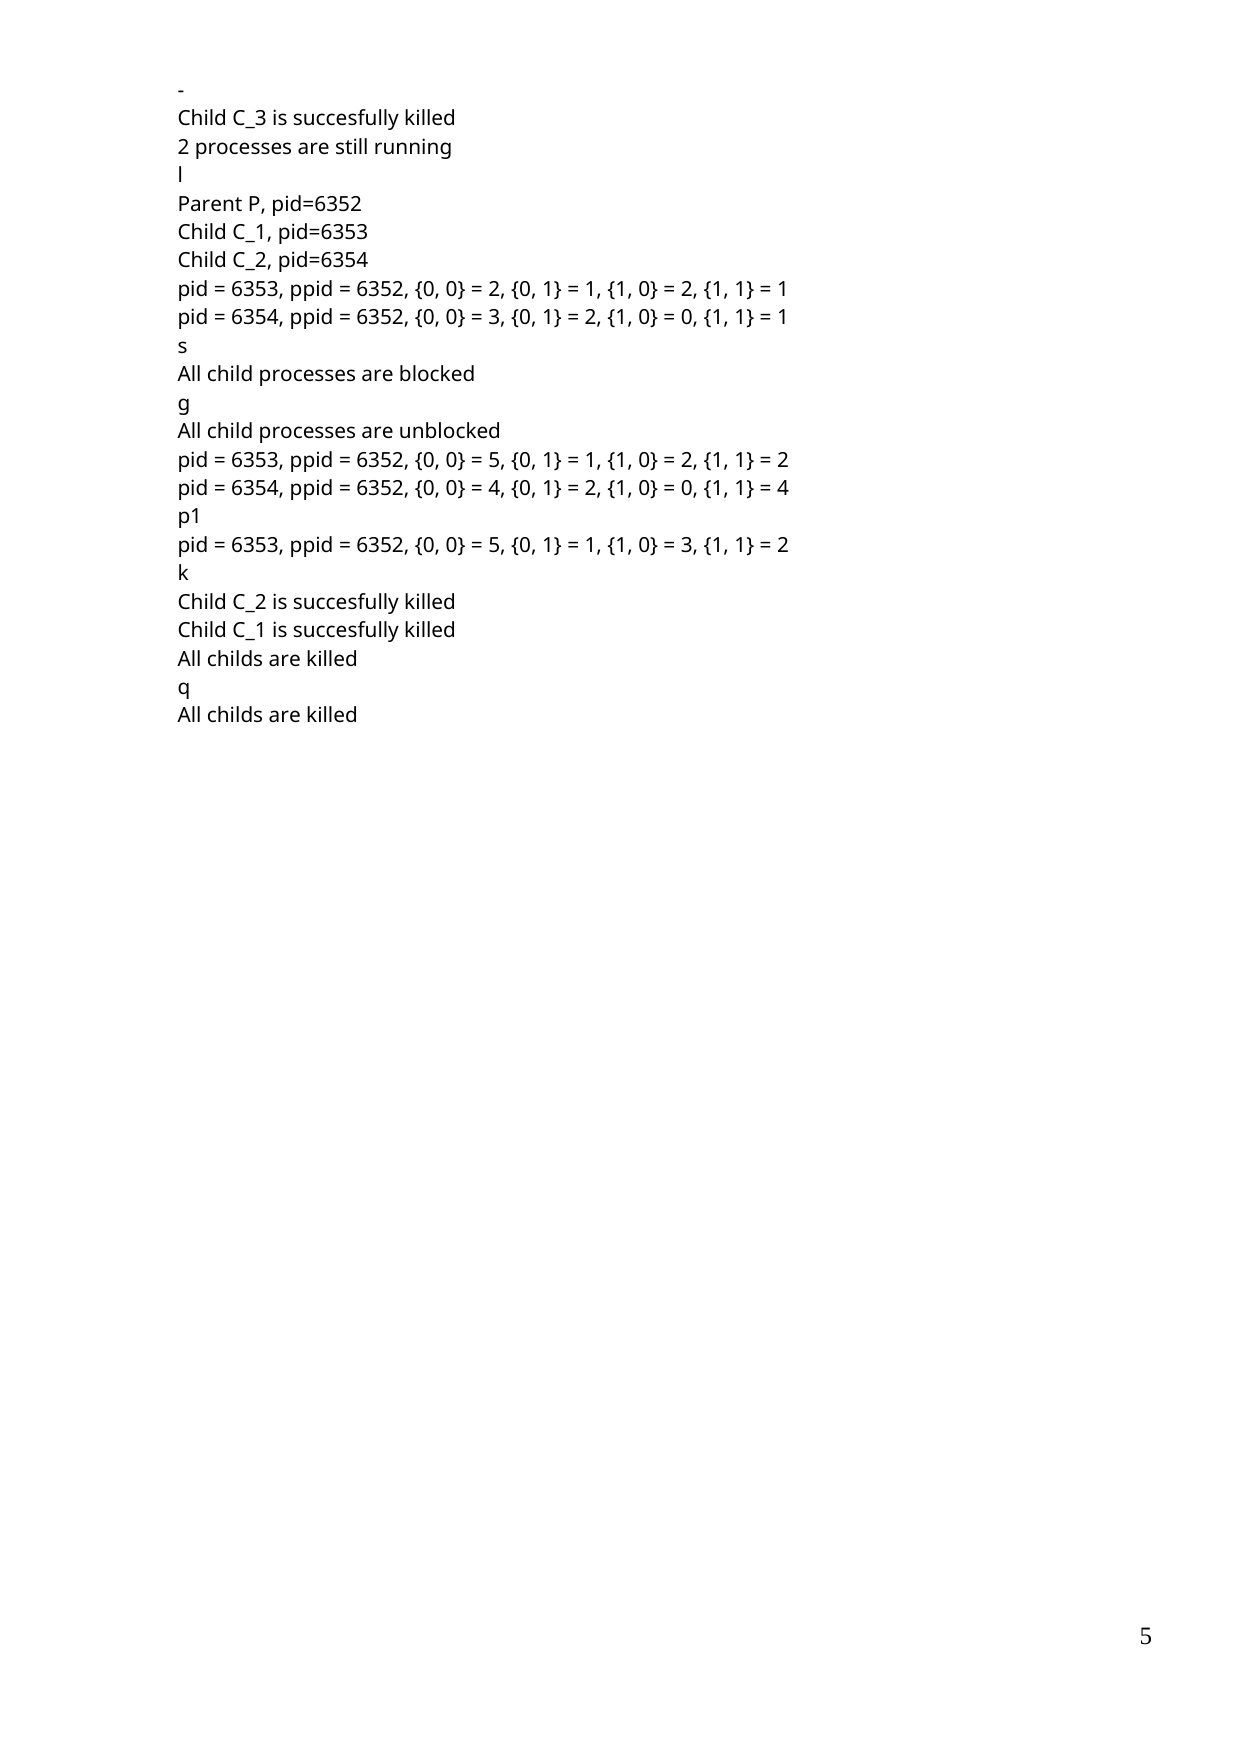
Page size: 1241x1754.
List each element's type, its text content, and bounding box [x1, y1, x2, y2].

text Child C_1, pid=6353 [177, 217, 1143, 246]
text pid = 6353, ppid = 6352, {0, 0} = 5, {0, 1} = 1, {1, 0} = 3, {1, 1} = 2 [177, 530, 1143, 558]
text All child processes are unblocked [177, 416, 1143, 445]
text All child processes are blocked [177, 359, 1143, 388]
text Child C_1 is succesfully killed [177, 615, 1143, 644]
text pid = 6354, ppid = 6352, {0, 0} = 3, {0, 1} = 2, {1, 0} = 0, {1, 1} = 1 [177, 302, 1143, 331]
text - [177, 75, 1143, 103]
text pid = 6354, ppid = 6352, {0, 0} = 4, {0, 1} = 2, {1, 0} = 0, {1, 1} = 4 [177, 473, 1143, 502]
text Child C_2 is succesfully killed [177, 587, 1143, 615]
text s [177, 331, 1143, 359]
text Child C_3 is succesfully killed [177, 103, 1143, 132]
text p1 [177, 502, 1143, 530]
text l [177, 160, 1143, 189]
text Parent P, pid=6352 [177, 189, 1143, 217]
text q [177, 672, 1143, 701]
text All childs are killed [177, 644, 1143, 672]
text pid = 6353, ppid = 6352, {0, 0} = 5, {0, 1} = 1, {1, 0} = 2, {1, 1} = 2 [177, 445, 1143, 473]
text All childs are killed [177, 701, 1143, 729]
text 2 processes are still running [177, 132, 1143, 160]
text g [177, 388, 1143, 416]
text k [177, 558, 1143, 587]
text pid = 6353, ppid = 6352, {0, 0} = 2, {0, 1} = 1, {1, 0} = 2, {1, 1} = 1 [177, 274, 1143, 302]
text Child C_2, pid=6354 [177, 246, 1143, 274]
